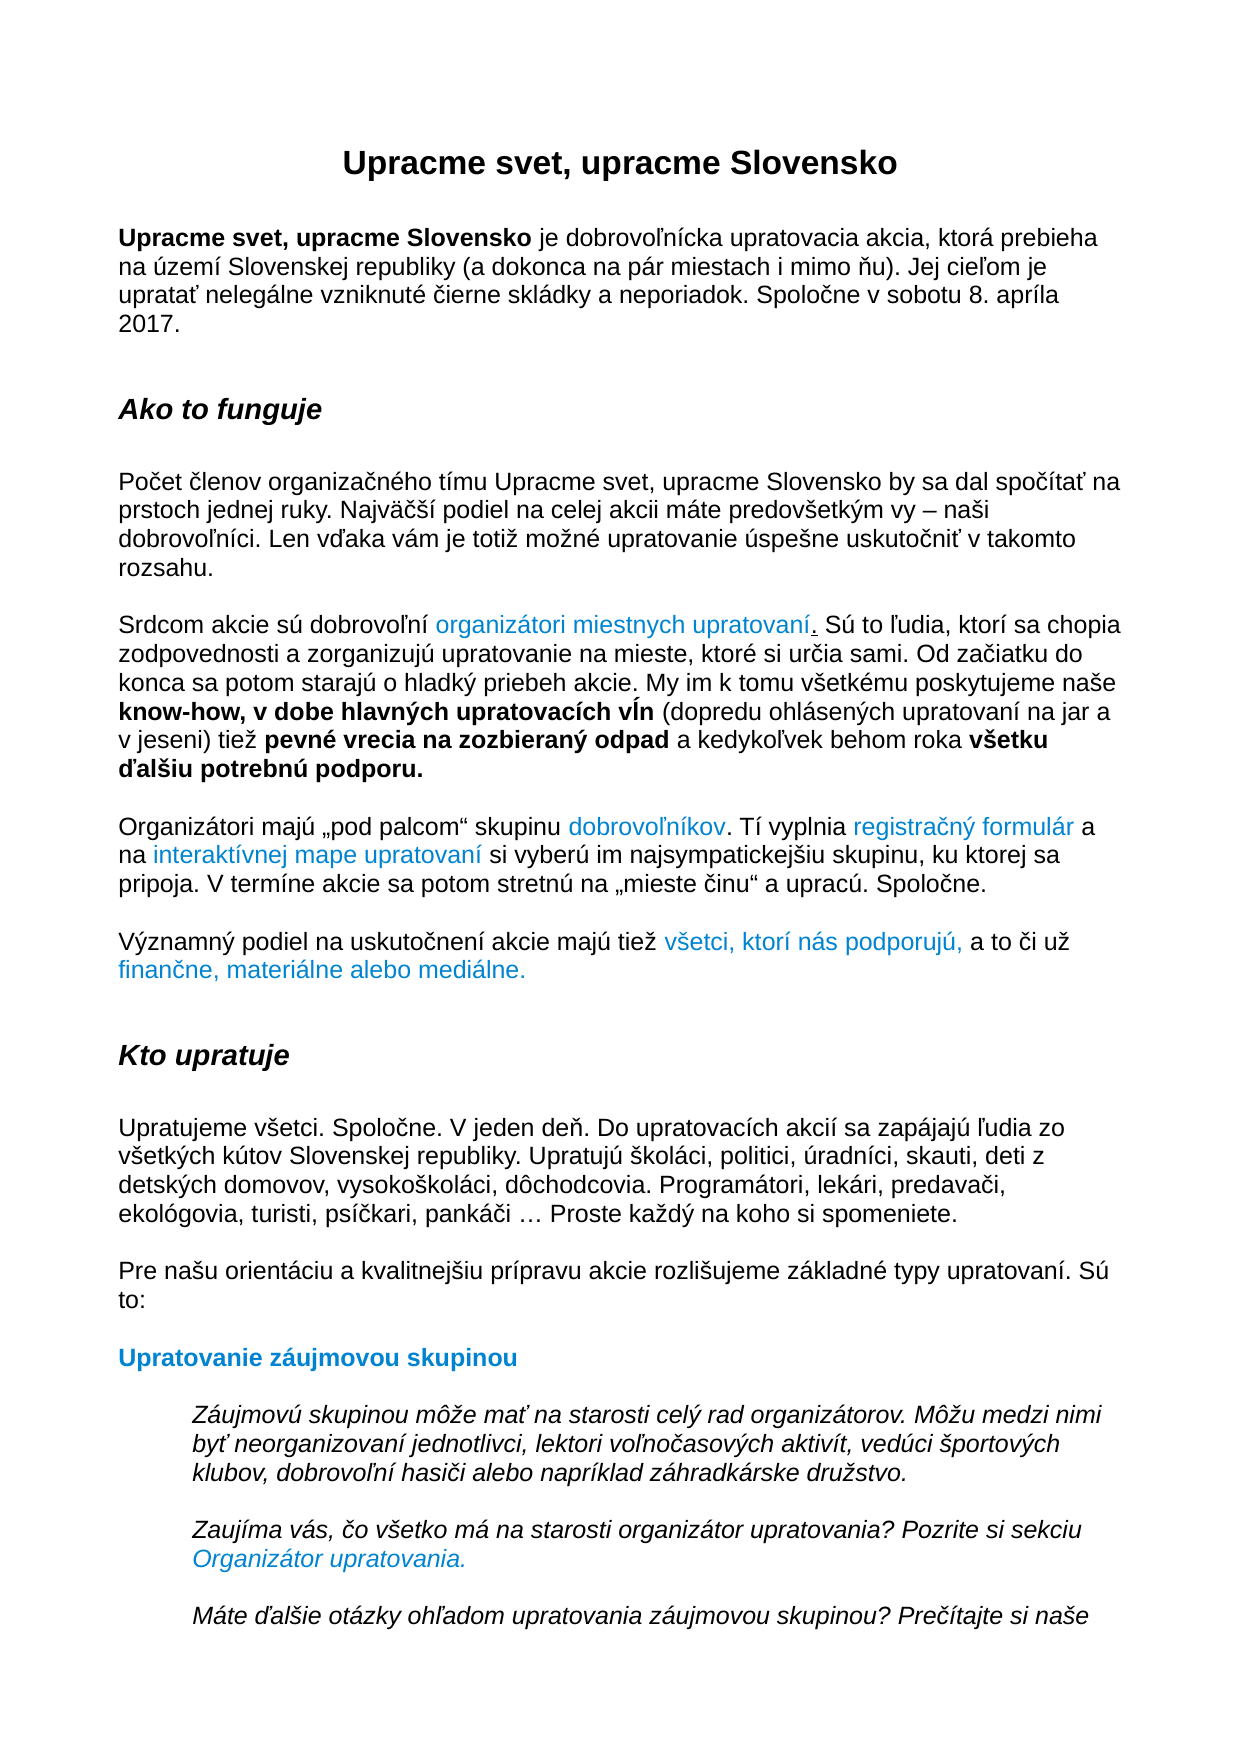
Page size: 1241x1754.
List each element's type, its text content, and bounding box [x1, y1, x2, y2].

text Významný podiel na uskutočnení akcie majú tiež všetci, ktorí nás podporujú, a to či už finančne, materiálne alebo mediálne. [118, 927, 1122, 984]
text Záujmovú skupinou môže mať na starosti celý rad organizátorov. Môžu medzi nimi byť neorganizovaní jednotlivci, lektori voľnočasových aktivít, vedúci športových klubov, dobrovoľní hasiči alebo napríklad záhradkárske družstvo. [192, 1400, 1122, 1486]
subtitle Upracme svet, upracme Slovensko [118, 143, 1122, 182]
text Pre našu orientáciu a kvalitnejšiu prípravu akcie rozlišujeme základné typy upratovaní. Sú to: [118, 1256, 1122, 1314]
text Organizátori majú „pod palcom“ skupinu dobrovoľníkov. Tí vyplnia registračný formulár a na interaktívnej mape upratovaní si vyberú im najsympatickejšiu skupinu, ku ktorej sa pripoja. V termíne akcie sa potom stretnú na „mieste činu“ a upracú. Spoločne. [118, 812, 1122, 898]
text Máte ďalšie otázky ohľadom upratovania záujmovou skupinou? Prečítajte si naše [192, 1601, 1122, 1630]
text Upratujeme všetci. Spoločne. V jeden deň. Do upratovacích akcií sa zapájajú ľudia zo všetkých kútov Slovenskej republiky. Upratujú školáci, politici, úradníci, skauti, deti z detských domovov, vysokoškoláci, dôchodcovia. Programátori, lekári, predavači, ekológovia, turisti, psíčkari, pankáči … Proste každý na koho si spomeniete. [118, 1113, 1122, 1228]
text Srdcom akcie sú dobrovoľní organizátori miestnych upratovaní. Sú to ľudia, ktorí sa chopia zodpovednosti a zorganizujú upratovanie na mieste, ktoré si určia sami. Od začiatku do konca sa potom starajú o hladký priebeh akcie. My im k tomu všetkému poskytujeme naše know-how, v dobe hlavných upratovacích vĺn (dopredu ohlásených upratovaní na jar a v jeseni) tiež pevné vrecia na zozbieraný odpad a kedykoľvek behom roka všetku ďalšiu potrebnú podporu. [118, 610, 1122, 783]
text Upracme svet, upracme Slovensko je dobrovoľnícka upratovacia akcia, ktorá prebieha na území Slovenskej republiky (a dokonca na pár miestach i mimo ňu). Jej cieľom je upratať nelegálne vzniknuté čierne skládky a neporiadok. Spoločne v sobotu 8. apríla 2017. [118, 223, 1122, 338]
subtitle Ako to funguje [118, 392, 1122, 425]
text Upratovanie záujmovou skupinou [118, 1343, 1122, 1371]
text Počet členov organizačného tímu Upracme svet, upracme Slovensko by sa dal spočítať na prstoch jednej ruky. Najväčší podiel na celej akcii máte predovšetkým vy – naši dobrovoľníci. Len vďaka vám je totiž možné upratovanie úspešne uskutočniť v takomto rozsahu. [118, 467, 1122, 582]
subtitle Kto upratuje [118, 1038, 1122, 1071]
text Zaujíma vás, čo všetko má na starosti organizátor upratovania? Pozrite si sekciu Organizátor upratovania. [192, 1515, 1122, 1573]
